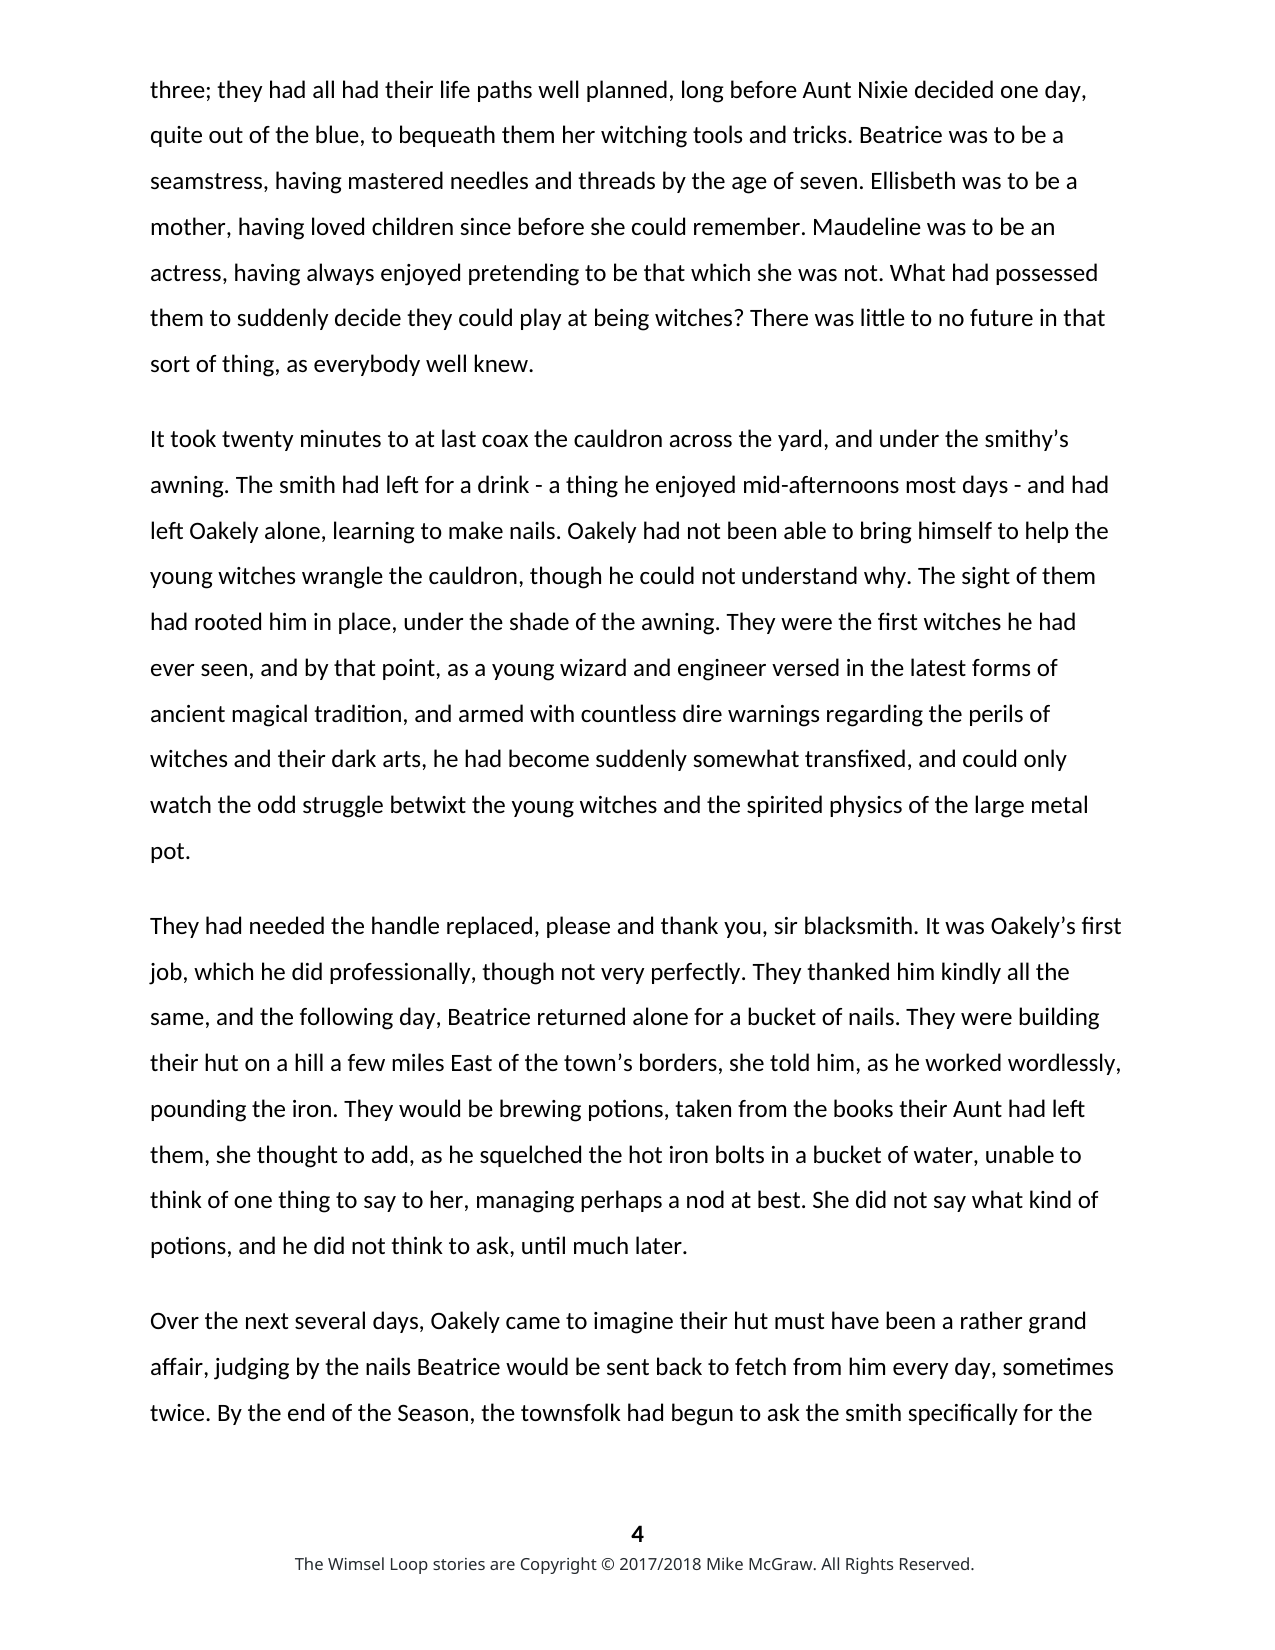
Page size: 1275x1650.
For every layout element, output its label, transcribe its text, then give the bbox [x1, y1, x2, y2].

text It took twenty minutes to at last coax the cauldron across the yard, and under the smithy’s awning. The smith had left for a drink - a thing he enjoyed mid-afternoons most days - and had left Oakely alone, learning to make nails. Oakely had not been able to bring himself to help the young witches wrangle the cauldron, though he could not understand why. The sight of them had rooted him in place, under the shade of the awning. They were the first witches he had ever seen, and by that point, as a young wizard and engineer versed in the latest forms of ancient magical tradition, and armed with countless dire warnings regarding the perils of witches and their dark arts, he had become suddenly somewhat transfixed, and could only watch the odd struggle betwixt the young witches and the spirited physics of the large metal pot. [150, 423, 1125, 865]
text They had needed the handle replaced, please and thank you, sir blacksmith. It was Oakely’s first job, which he did professionally, though not very perfectly. They thanked him kindly all the same, and the following day, Beatrice returned alone for a bucket of nails. They were building their hut on a hill a few miles East of the town’s borders, she told him, as he worked wordlessly, pounding the iron. They would be brewing potions, taken from the books their Aunt had left them, she thought to add, as he squelched the hot iron bolts in a bucket of water, unable to think of one thing to say to her, managing perhaps a nod at best. She did not say what kind of potions, and he did not think to ask, until much later. [150, 910, 1125, 1261]
text three; they had all had their life paths well planned, long before Aunt Nixie decided one day, quite out of the blue, to bequeath them her witching tools and tricks. Beatrice was to be a seamstress, having mastered needles and threads by the age of seven. Ellisbeth was to be a mother, having loved children since before she could remember. Maudeline was to be an actress, having always enjoyed pretending to be that which she was not. What had possessed them to suddenly decide they could play at being witches? There was little to no future in that sort of thing, as everybody well knew. [150, 74, 1125, 379]
text Over the next several days, Oakely came to imagine their hut must have been a rather grand affair, judging by the nails Beatrice would be sent back to fetch from him every day, sometimes twice. By the end of the Season, the townsfolk had begun to ask the smith specifically for the [150, 1305, 1125, 1427]
